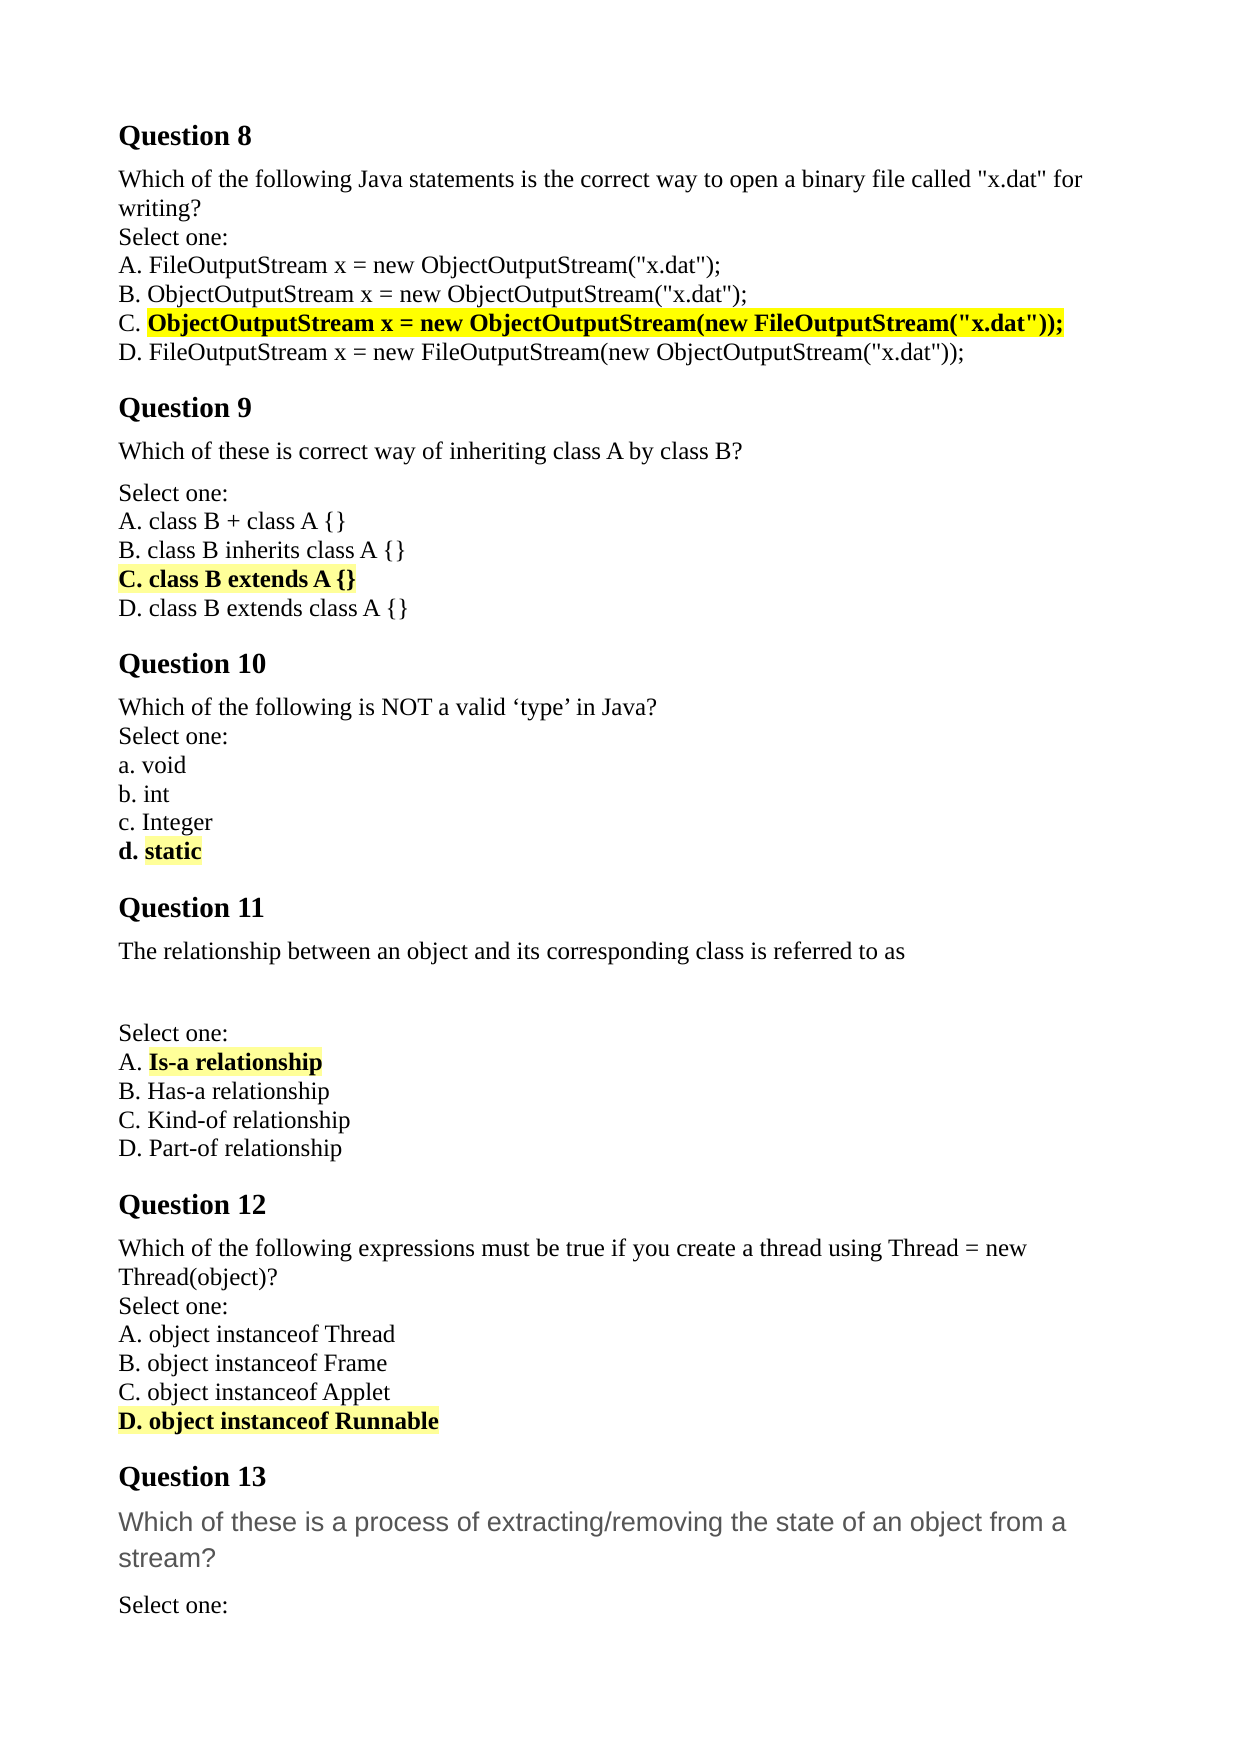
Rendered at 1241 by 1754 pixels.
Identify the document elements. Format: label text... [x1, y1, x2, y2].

text D. object instanceof Runnable [118, 1406, 1122, 1434]
text D. FileOutputStream x = new FileOutputStream(new ObjectOutputStream("x.dat")); [118, 337, 1122, 365]
text Select one: [118, 222, 1122, 250]
text Select one: [118, 478, 1122, 506]
text Select one: [118, 1590, 1122, 1619]
text C. ObjectOutputStream x = new ObjectOutputStream(new FileOutputStream("x.dat")); [118, 308, 1122, 337]
subtitle Question 11 [118, 890, 1122, 923]
text Which of the following is NOT a valid ‘type’ in Java? [118, 692, 1122, 721]
text D. Part-of relationship [118, 1133, 1122, 1162]
text A. object instanceof Thread [118, 1319, 1122, 1348]
text Select one: [118, 1018, 1122, 1047]
text B. class B inherits class A {} [118, 535, 1122, 564]
text B. object instanceof Frame [118, 1348, 1122, 1377]
text A. FileOutputStream x = new ObjectOutputStream("x.dat"); [118, 250, 1122, 279]
text The relationship between an object and its corresponding class is referred to as [118, 936, 1122, 965]
text B. Has-a relationship [118, 1076, 1122, 1105]
text c. Integer [118, 807, 1122, 836]
text d. static [118, 836, 1122, 865]
text b. int [118, 779, 1122, 807]
subtitle Question 13 [118, 1459, 1122, 1493]
text C. object instanceof Applet [118, 1377, 1122, 1406]
subtitle Question 10 [118, 646, 1122, 680]
subtitle Question 12 [118, 1187, 1122, 1221]
text Which of these is a process of extracting/removing the state of an object from a stream? [118, 1506, 1122, 1573]
text Which of the following Java statements is the correct way to open a binary file called "x.dat" for writing? [118, 164, 1122, 222]
text A. Is-a relationship [118, 1047, 1122, 1076]
text C. Kind-of relationship [118, 1105, 1122, 1133]
text A. class B + class A {} [118, 506, 1122, 535]
subtitle Question 9 [118, 390, 1122, 424]
subtitle Question 8 [118, 118, 1122, 152]
text B. ObjectOutputStream x = new ObjectOutputStream("x.dat"); [118, 279, 1122, 308]
text Select one: [118, 1291, 1122, 1319]
text Which of the following expressions must be true if you create a thread using Thread = new Thread(object)? [118, 1233, 1122, 1291]
text D. class B extends class A {} [118, 593, 1122, 621]
text Which of these is correct way of inheriting class A by class B? [118, 436, 1122, 465]
text C. class B extends A {} [118, 564, 1122, 593]
text a. void [118, 750, 1122, 779]
text Select one: [118, 721, 1122, 750]
